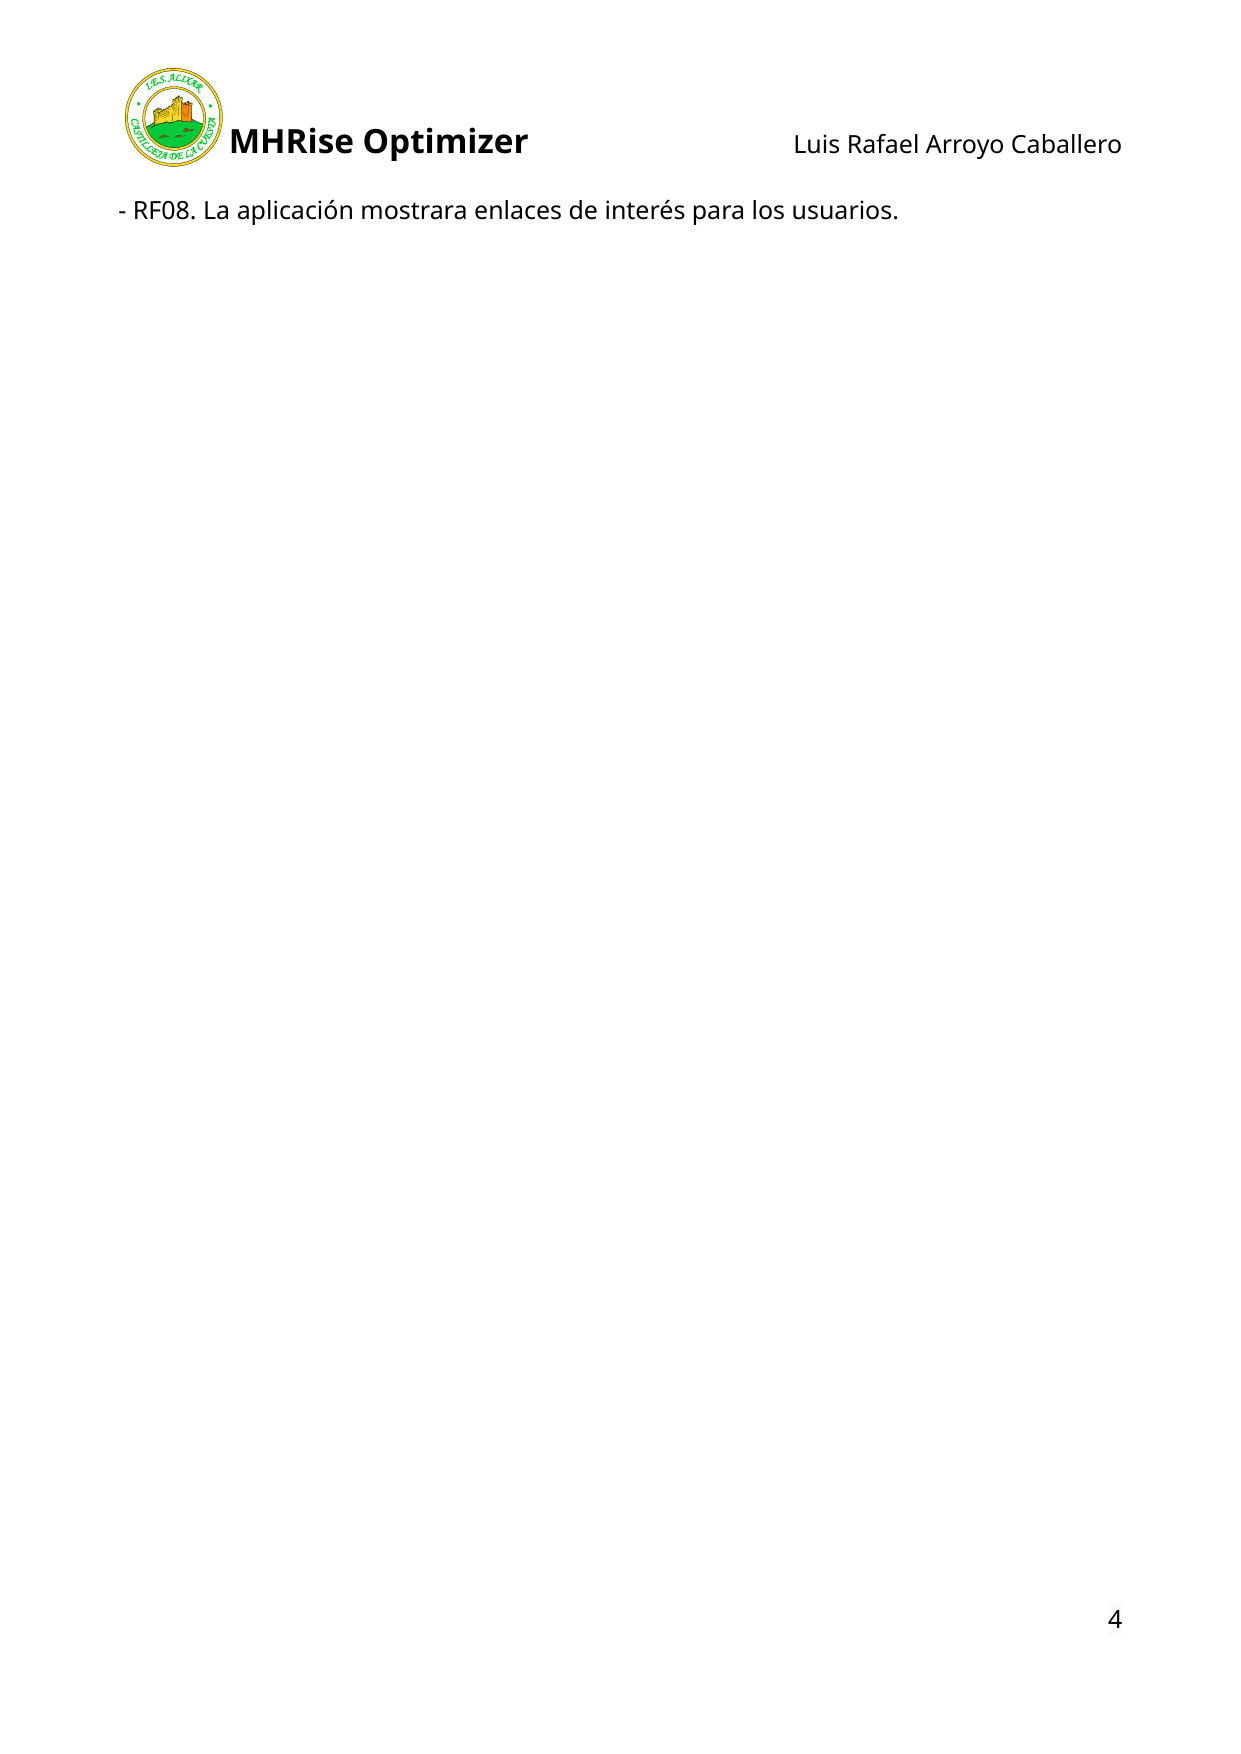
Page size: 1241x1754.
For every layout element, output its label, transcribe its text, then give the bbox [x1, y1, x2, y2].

picture [118, 61, 229, 174]
text - RF08. La aplicación mostrara enlaces de interés para los usuarios. [118, 193, 1122, 227]
